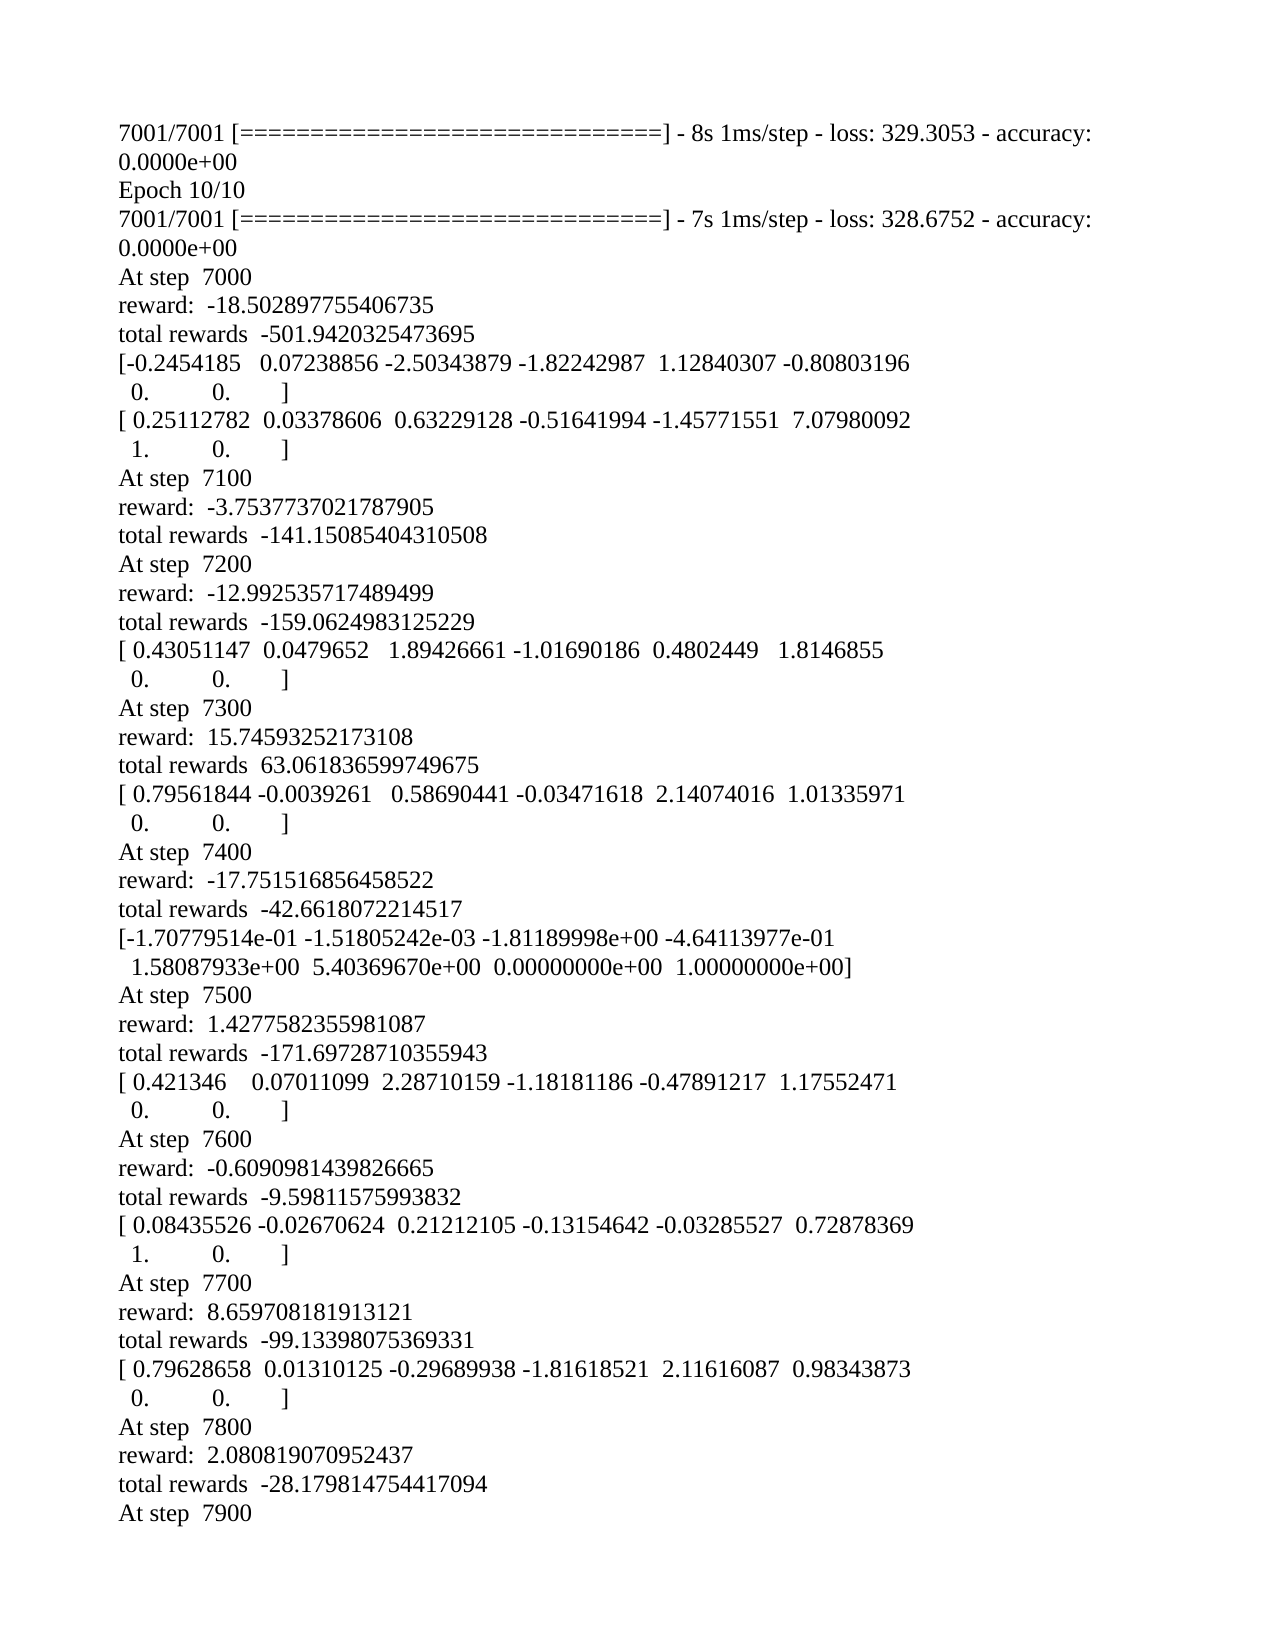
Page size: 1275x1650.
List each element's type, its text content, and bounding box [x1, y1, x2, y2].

text At step 7700 [118, 1268, 1157, 1297]
text At step 7200 [118, 549, 1157, 578]
text At step 7600 [118, 1124, 1157, 1153]
text reward: -3.7537737021787905 [118, 492, 1157, 521]
text total rewards -42.6618072214517 [118, 894, 1157, 923]
text At step 7400 [118, 837, 1157, 866]
text reward: -17.751516856458522 [118, 866, 1157, 894]
text reward: 8.659708181913121 [118, 1297, 1157, 1326]
text Epoch 10/10 [118, 176, 1157, 204]
text reward: 1.4277582355981087 [118, 1009, 1157, 1038]
text total rewards -99.13398075369331 [118, 1326, 1157, 1354]
text 1.58087933e+00 5.40369670e+00 0.00000000e+00 1.00000000e+00] [118, 952, 1157, 981]
text 0. 0. ] [118, 377, 1157, 406]
text total rewards -171.69728710355943 [118, 1038, 1157, 1067]
text 7001/7001 [==============================] - 7s 1ms/step - loss: 328.6752 - accuracy: 0.0000e+00 [118, 204, 1157, 262]
text reward: 2.080819070952437 [118, 1441, 1157, 1469]
text 1. 0. ] [118, 434, 1157, 463]
text 0. 0. ] [118, 1096, 1157, 1124]
text 1. 0. ] [118, 1239, 1157, 1268]
text [ 0.79628658 0.01310125 -0.29689938 -1.81618521 2.11616087 0.98343873 [118, 1354, 1157, 1383]
text reward: -12.992535717489499 [118, 578, 1157, 607]
text 0. 0. ] [118, 1383, 1157, 1412]
text At step 7500 [118, 981, 1157, 1009]
text [-0.2454185 0.07238856 -2.50343879 -1.82242987 1.12840307 -0.80803196 [118, 348, 1157, 377]
text 0. 0. ] [118, 664, 1157, 693]
text At step 7800 [118, 1412, 1157, 1441]
text At step 7100 [118, 463, 1157, 492]
text [-1.70779514e-01 -1.51805242e-03 -1.81189998e+00 -4.64113977e-01 [118, 923, 1157, 952]
text At step 7300 [118, 693, 1157, 722]
text reward: 15.74593252173108 [118, 722, 1157, 751]
text [ 0.25112782 0.03378606 0.63229128 -0.51641994 -1.45771551 7.07980092 [118, 406, 1157, 434]
text total rewards -9.59811575993832 [118, 1182, 1157, 1211]
text At step 7000 [118, 262, 1157, 291]
text At step 7900 [118, 1498, 1157, 1527]
text total rewards -159.0624983125229 [118, 607, 1157, 636]
text total rewards -501.9420325473695 [118, 319, 1157, 348]
text total rewards -141.15085404310508 [118, 521, 1157, 549]
text reward: -18.502897755406735 [118, 291, 1157, 319]
text total rewards 63.061836599749675 [118, 751, 1157, 779]
text [ 0.08435526 -0.02670624 0.21212105 -0.13154642 -0.03285527 0.72878369 [118, 1211, 1157, 1239]
text 0. 0. ] [118, 808, 1157, 837]
text [ 0.79561844 -0.0039261 0.58690441 -0.03471618 2.14074016 1.01335971 [118, 779, 1157, 808]
text total rewards -28.179814754417094 [118, 1469, 1157, 1498]
text [ 0.43051147 0.0479652 1.89426661 -1.01690186 0.4802449 1.8146855 [118, 636, 1157, 664]
text reward: -0.6090981439826665 [118, 1153, 1157, 1182]
text [ 0.421346 0.07011099 2.28710159 -1.18181186 -0.47891217 1.17552471 [118, 1067, 1157, 1096]
text 7001/7001 [==============================] - 8s 1ms/step - loss: 329.3053 - accuracy: 0.0000e+00 [118, 118, 1157, 176]
